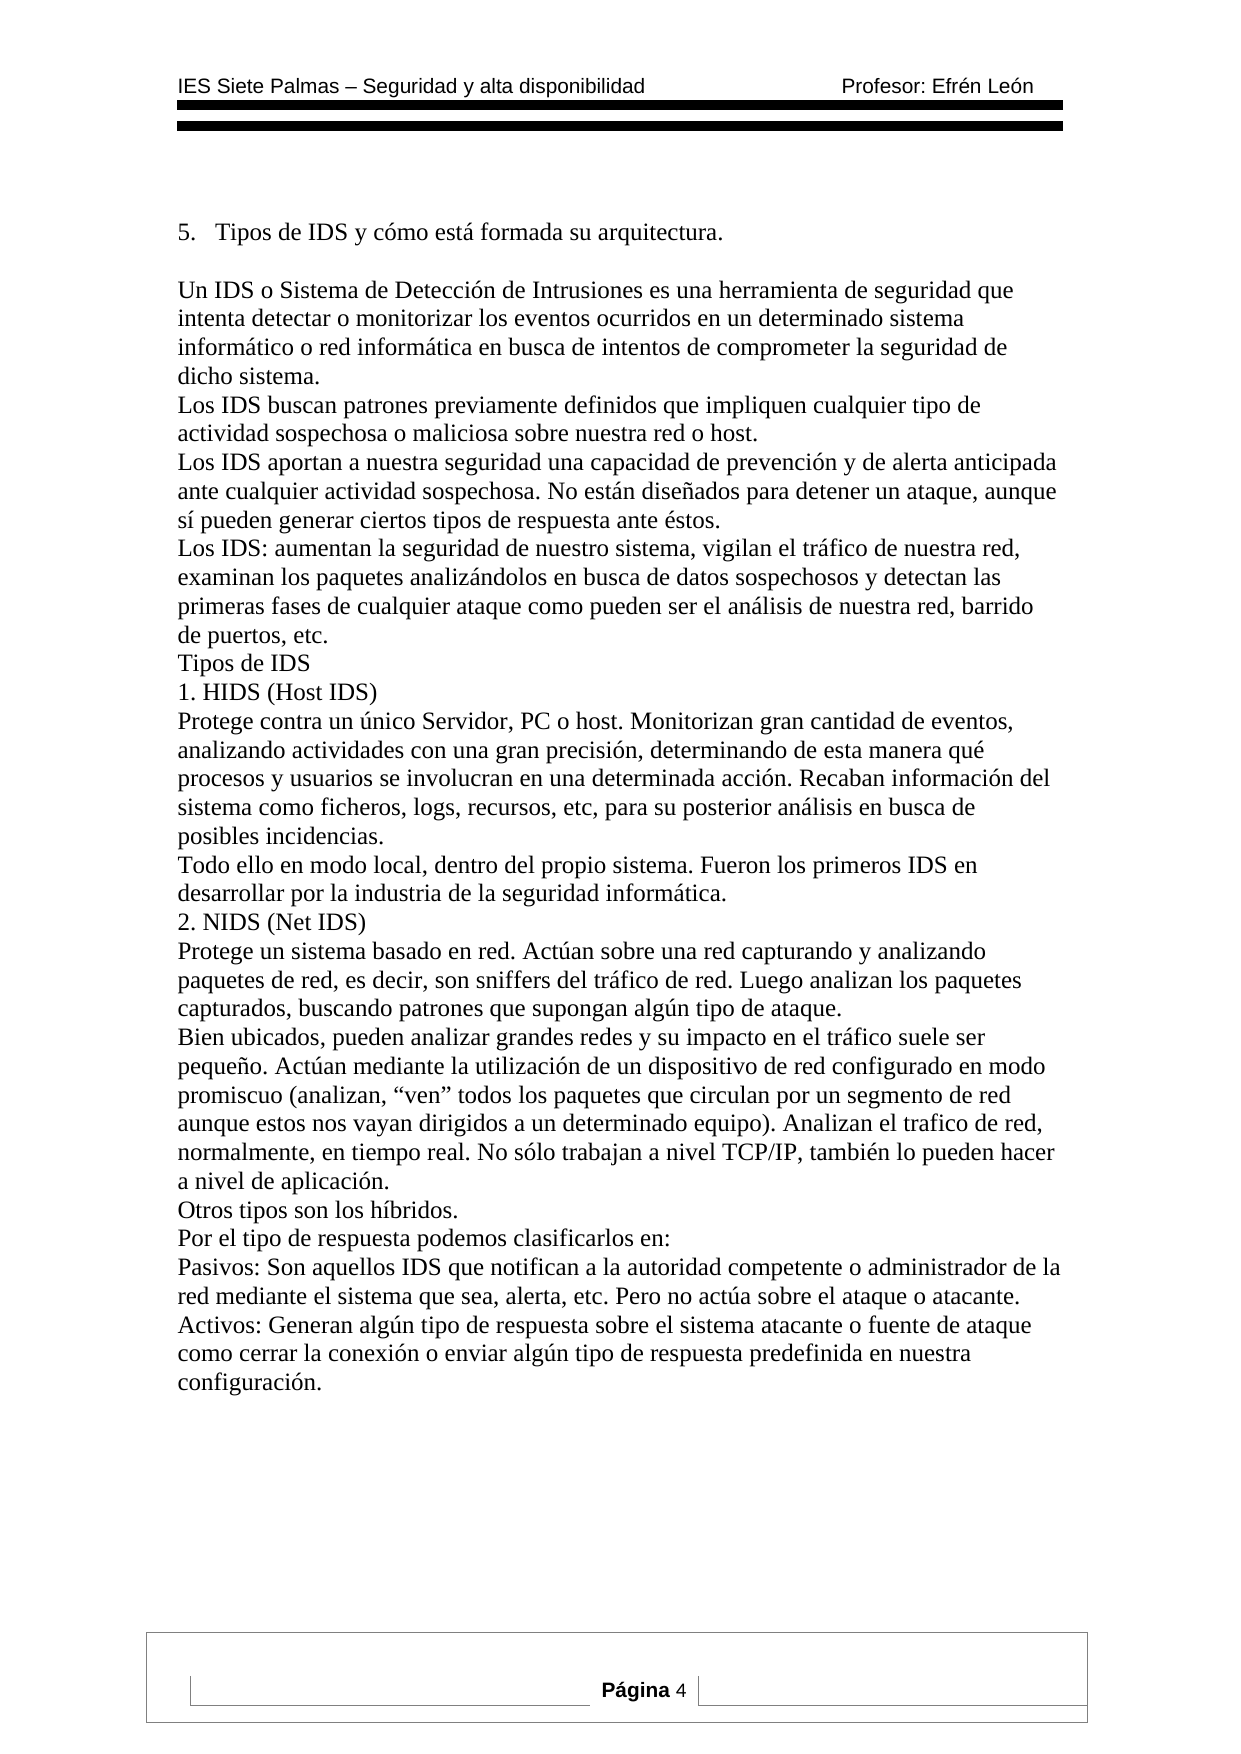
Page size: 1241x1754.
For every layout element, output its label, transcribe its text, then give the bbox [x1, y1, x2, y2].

text Protege un sistema basado en red. Actúan sobre una red capturando y analizando [177, 936, 1063, 965]
text sistema como ficheros, logs, recursos, etc, para su posterior análisis en busca de [177, 792, 1063, 821]
text Otros tipos son los híbridos. [177, 1195, 1063, 1223]
text de puertos, etc. [177, 620, 1063, 648]
text normalmente, en tiempo real. No sólo trabajan a nivel TCP/IP, también lo pueden hacer [177, 1137, 1063, 1166]
text sí pueden generar ciertos tipos de respuesta ante éstos. [177, 505, 1063, 533]
text 2. NIDS (Net IDS) [177, 907, 1063, 936]
text Activos: Generan algún tipo de respuesta sobre el sistema atacante o fuente de ataque [177, 1310, 1063, 1338]
text como cerrar la conexión o enviar algún tipo de respuesta predefinida en nuestra [177, 1338, 1063, 1367]
text a nivel de aplicación. [177, 1166, 1063, 1195]
text 1. HIDS (Host IDS) [177, 677, 1063, 706]
text intenta detectar o monitorizar los eventos ocurridos en un determinado sistema [177, 303, 1063, 332]
text promiscuo (analizan, “ven” todos los paquetes que circulan por un segmento de red [177, 1080, 1063, 1108]
text red mediante el sistema que sea, alerta, etc. Pero no actúa sobre el ataque o atacante. [177, 1281, 1063, 1310]
text actividad sospechosa o maliciosa sobre nuestra red o host. [177, 418, 1063, 447]
text Los IDS aportan a nuestra seguridad una capacidad de prevención y de alerta anticipada [177, 447, 1063, 476]
text Todo ello en modo local, dentro del propio sistema. Fueron los primeros IDS en [177, 850, 1063, 878]
text posibles incidencias. [177, 821, 1063, 850]
text desarrollar por la industria de la seguridad informática. [177, 878, 1063, 907]
text Protege contra un único Servidor, PC o host. Monitorizan gran cantidad de eventos, [177, 706, 1063, 735]
text informático o red informática en busca de intentos de comprometer la seguridad de [177, 332, 1063, 361]
text examinan los paquetes analizándolos en busca de datos sospechosos y detectan las [177, 562, 1063, 591]
text Los IDS buscan patrones previamente definidos que impliquen cualquier tipo de [177, 390, 1063, 418]
list Tipos de IDS y cómo está formada su arquitectura. [177, 217, 1063, 246]
text Tipos de IDS [177, 648, 1063, 677]
text procesos y usuarios se involucran en una determinada acción. Recaban información del [177, 763, 1063, 792]
text Bien ubicados, pueden analizar grandes redes y su impacto en el tráfico suele ser [177, 1022, 1063, 1051]
text Por el tipo de respuesta podemos clasificarlos en: [177, 1223, 1063, 1252]
text analizando actividades con una gran precisión, determinando de esta manera qué [177, 735, 1063, 763]
text pequeño. Actúan mediante la utilización de un dispositivo de red configurado en modo [177, 1051, 1063, 1080]
text dicho sistema. [177, 361, 1063, 390]
text capturados, buscando patrones que supongan algún tipo de ataque. [177, 993, 1063, 1022]
text Pasivos: Son aquellos IDS que notifican a la autoridad competente o administrador de la [177, 1252, 1063, 1281]
text primeras fases de cualquier ataque como pueden ser el análisis de nuestra red, barrido [177, 591, 1063, 620]
text Un IDS o Sistema de Detección de Intrusiones es una herramienta de seguridad que [177, 275, 1063, 303]
text Los IDS: aumentan la seguridad de nuestro sistema, vigilan el tráfico de nuestra red, [177, 533, 1063, 562]
text aunque estos nos vayan dirigidos a un determinado equipo). Analizan el trafico de red, [177, 1108, 1063, 1137]
text ante cualquier actividad sospechosa. No están diseñados para detener un ataque, aunque [177, 476, 1063, 505]
text configuración. [177, 1367, 1063, 1396]
text paquetes de red, es decir, son sniffers del tráfico de red. Luego analizan los paquetes [177, 965, 1063, 993]
